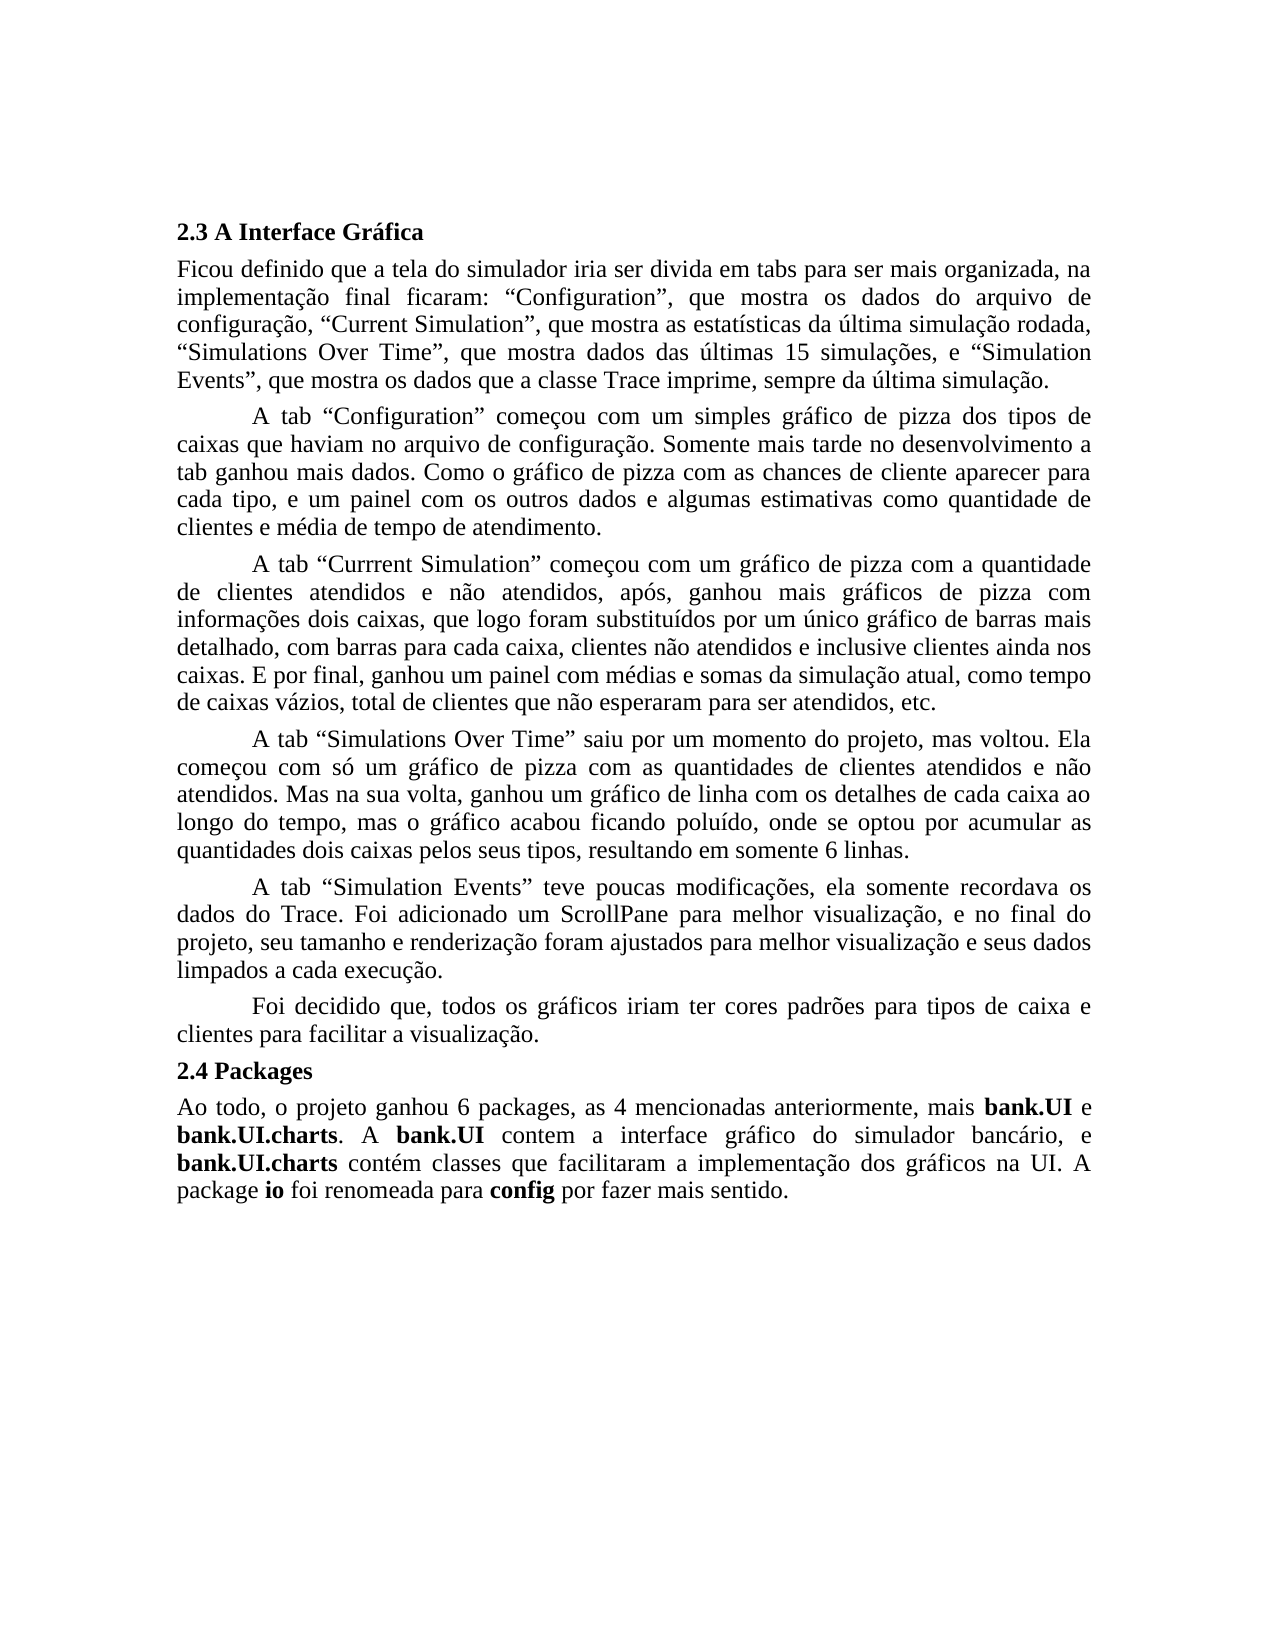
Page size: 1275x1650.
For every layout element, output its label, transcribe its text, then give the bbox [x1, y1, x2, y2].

text A tab “Simulation Events” teve poucas modificações, ela somente recordava os dados do Trace. Foi adicionado um ScrollPane para melhor visualização, e no final do projeto, seu tamanho e renderização foram ajustados para melhor visualização e seus dados limpados a cada execução. [177, 873, 1092, 983]
text 2.3 A Interface Gráfica [177, 218, 1092, 246]
text A tab “Configuration” começou com um simples gráfico de pizza dos tipos de caixas que haviam no arquivo de configuração. Somente mais tarde no desenvolvimento a tab ganhou mais dados. Como o gráfico de pizza com as chances de cliente aparecer para cada tipo, e um painel com os outros dados e algumas estimativas como quantidade de clientes e média de tempo de atendimento. [177, 402, 1092, 541]
text 2.4 Packages [177, 1057, 1092, 1084]
text Ficou definido que a tela do simulador iria ser divida em tabs para ser mais organizada, na implementação final ficaram: “Configuration”, que mostra os dados do arquivo de configuração, “Current Simulation”, que mostra as estatísticas da última simulação rodada, “Simulations Over Time”, que mostra dados das últimas 15 simulações, e “Simulation Events”, que mostra os dados que a classe Trace imprime, sempre da última simulação. [177, 255, 1092, 393]
text Ao todo, o projeto ganhou 6 packages, as 4 mencionadas anteriormente, mais bank.UI e bank.UI.charts. A bank.UI contem a interface gráfico do simulador bancário, e bank.UI.charts contém classes que facilitaram a implementação dos gráficos na UI. A package io foi renomeada para config por fazer mais sentido. [177, 1093, 1092, 1204]
text A tab “Currrent Simulation” começou com um gráfico de pizza com a quantidade de clientes atendidos e não atendidos, após, ganhou mais gráficos de pizza com informações dois caixas, que logo foram substituídos por um único gráfico de barras mais detalhado, com barras para cada caixa, clientes não atendidos e inclusive clientes ainda nos caixas. E por final, ganhou um painel com médias e somas da simulação atual, como tempo de caixas vázios, total de clientes que não esperaram para ser atendidos, etc. [177, 550, 1092, 716]
text A tab “Simulations Over Time” saiu por um momento do projeto, mas voltou. Ela começou com só um gráfico de pizza com as quantidades de clientes atendidos e não atendidos. Mas na sua volta, ganhou um gráfico de linha com os detalhes de cada caixa ao longo do tempo, mas o gráfico acabou ficando poluído, onde se optou por acumular as quantidades dois caixas pelos seus tipos, resultando em somente 6 linhas. [177, 725, 1092, 864]
text Foi decidido que, todos os gráficos iriam ter cores padrões para tipos de caixa e clientes para facilitar a visualização. [177, 992, 1092, 1048]
